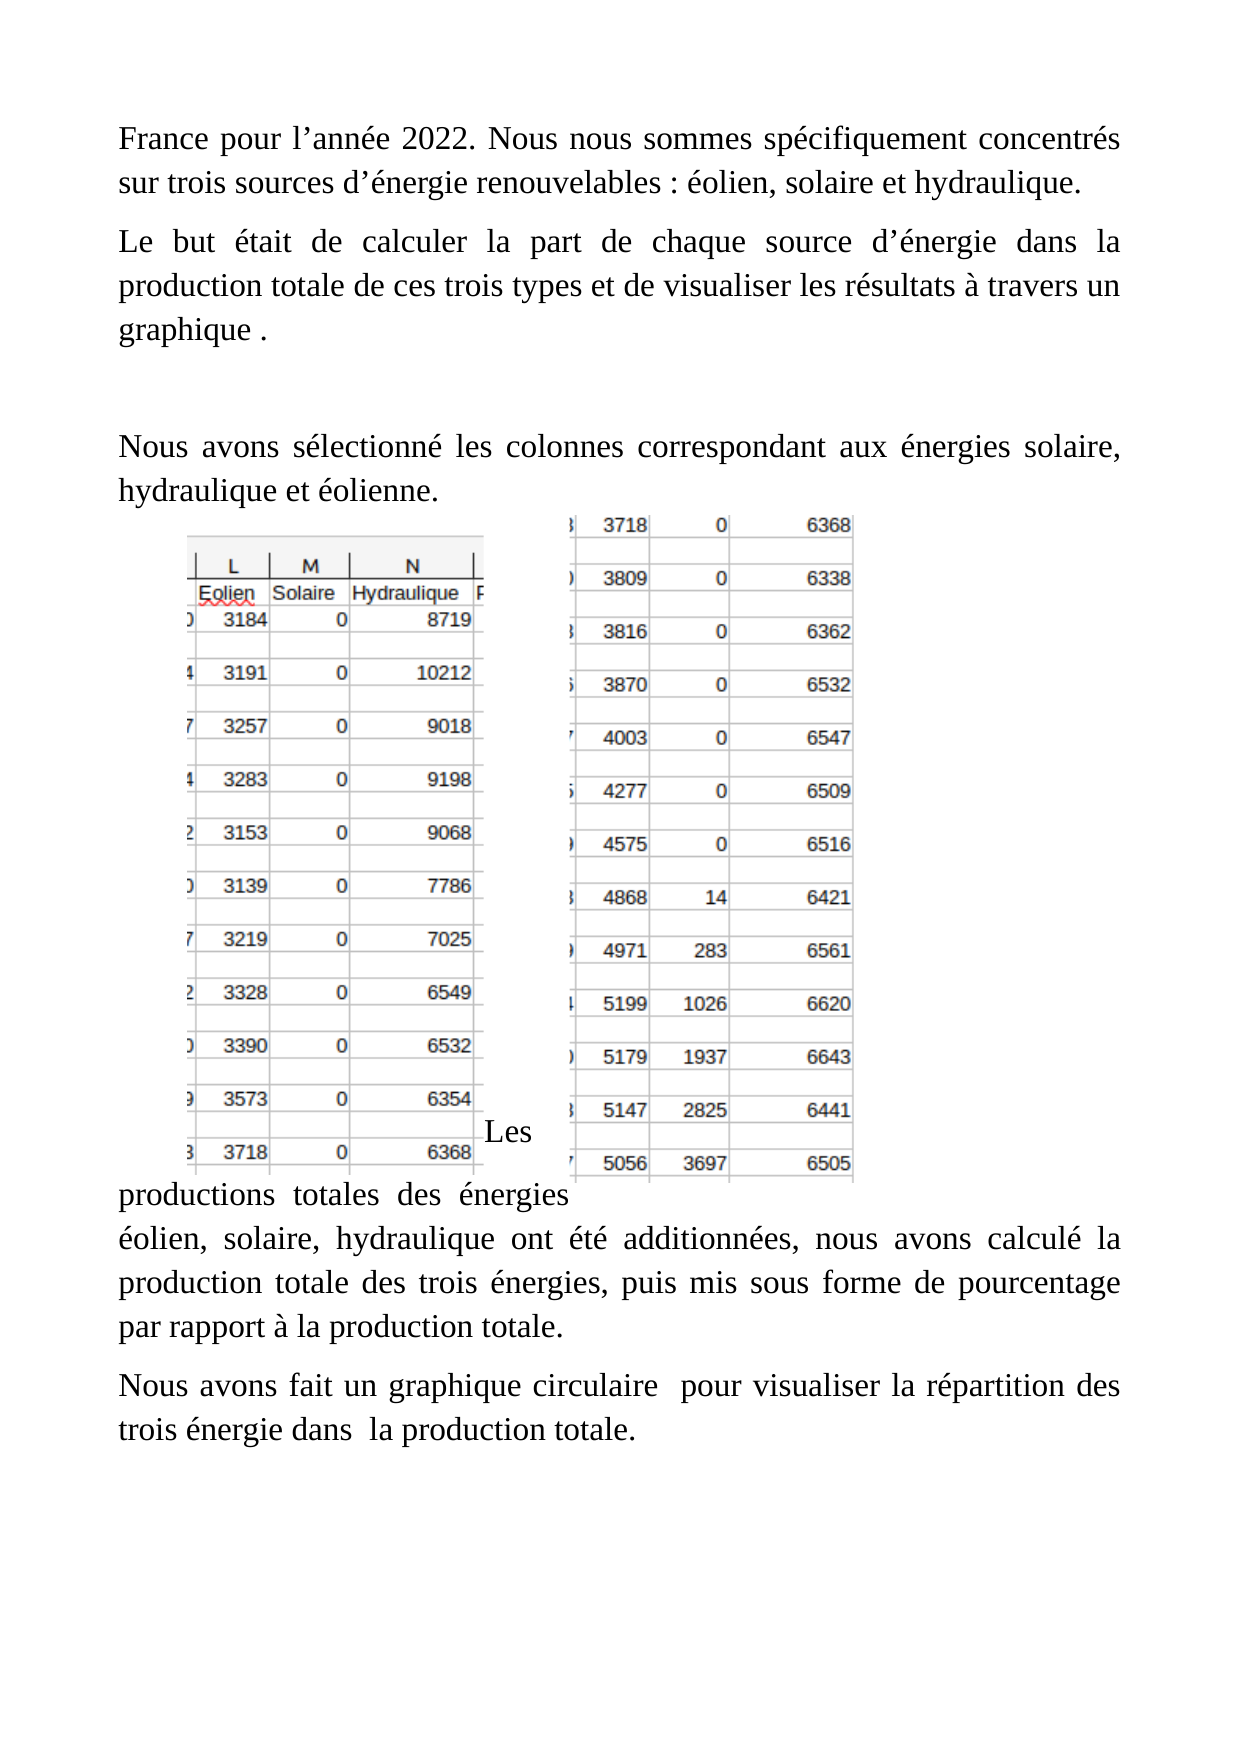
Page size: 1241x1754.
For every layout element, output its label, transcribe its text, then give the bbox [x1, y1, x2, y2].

text Nous avons fait un graphique circulaire pour visualiser la répartition des trois énergie dans la production totale. [118, 1365, 1122, 1447]
picture [569, 515, 854, 1183]
text France pour l’année 2022. Nous nous sommes spécifiquement concentrés sur trois sources d’énergie renouvelables : éolien, solaire et hydraulique. [118, 118, 1122, 201]
picture [187, 528, 484, 1175]
text Le but était de calculer la part de chaque source d’énergie dans la production totale de ces trois types et de visualiser les résultats à travers un graphique . [118, 221, 1122, 347]
text Nous avons sélectionné les colonnes correspondant aux énergies solaire, hydraulique et éolienne. [118, 426, 1122, 509]
text Les productions totales des énergies éolien, solaire, hydraulique ont été additionnées, nous avons calculé la production totale des trois énergies, puis mis sous forme de pourcentage par rapport à la production totale. [118, 1111, 1122, 1345]
